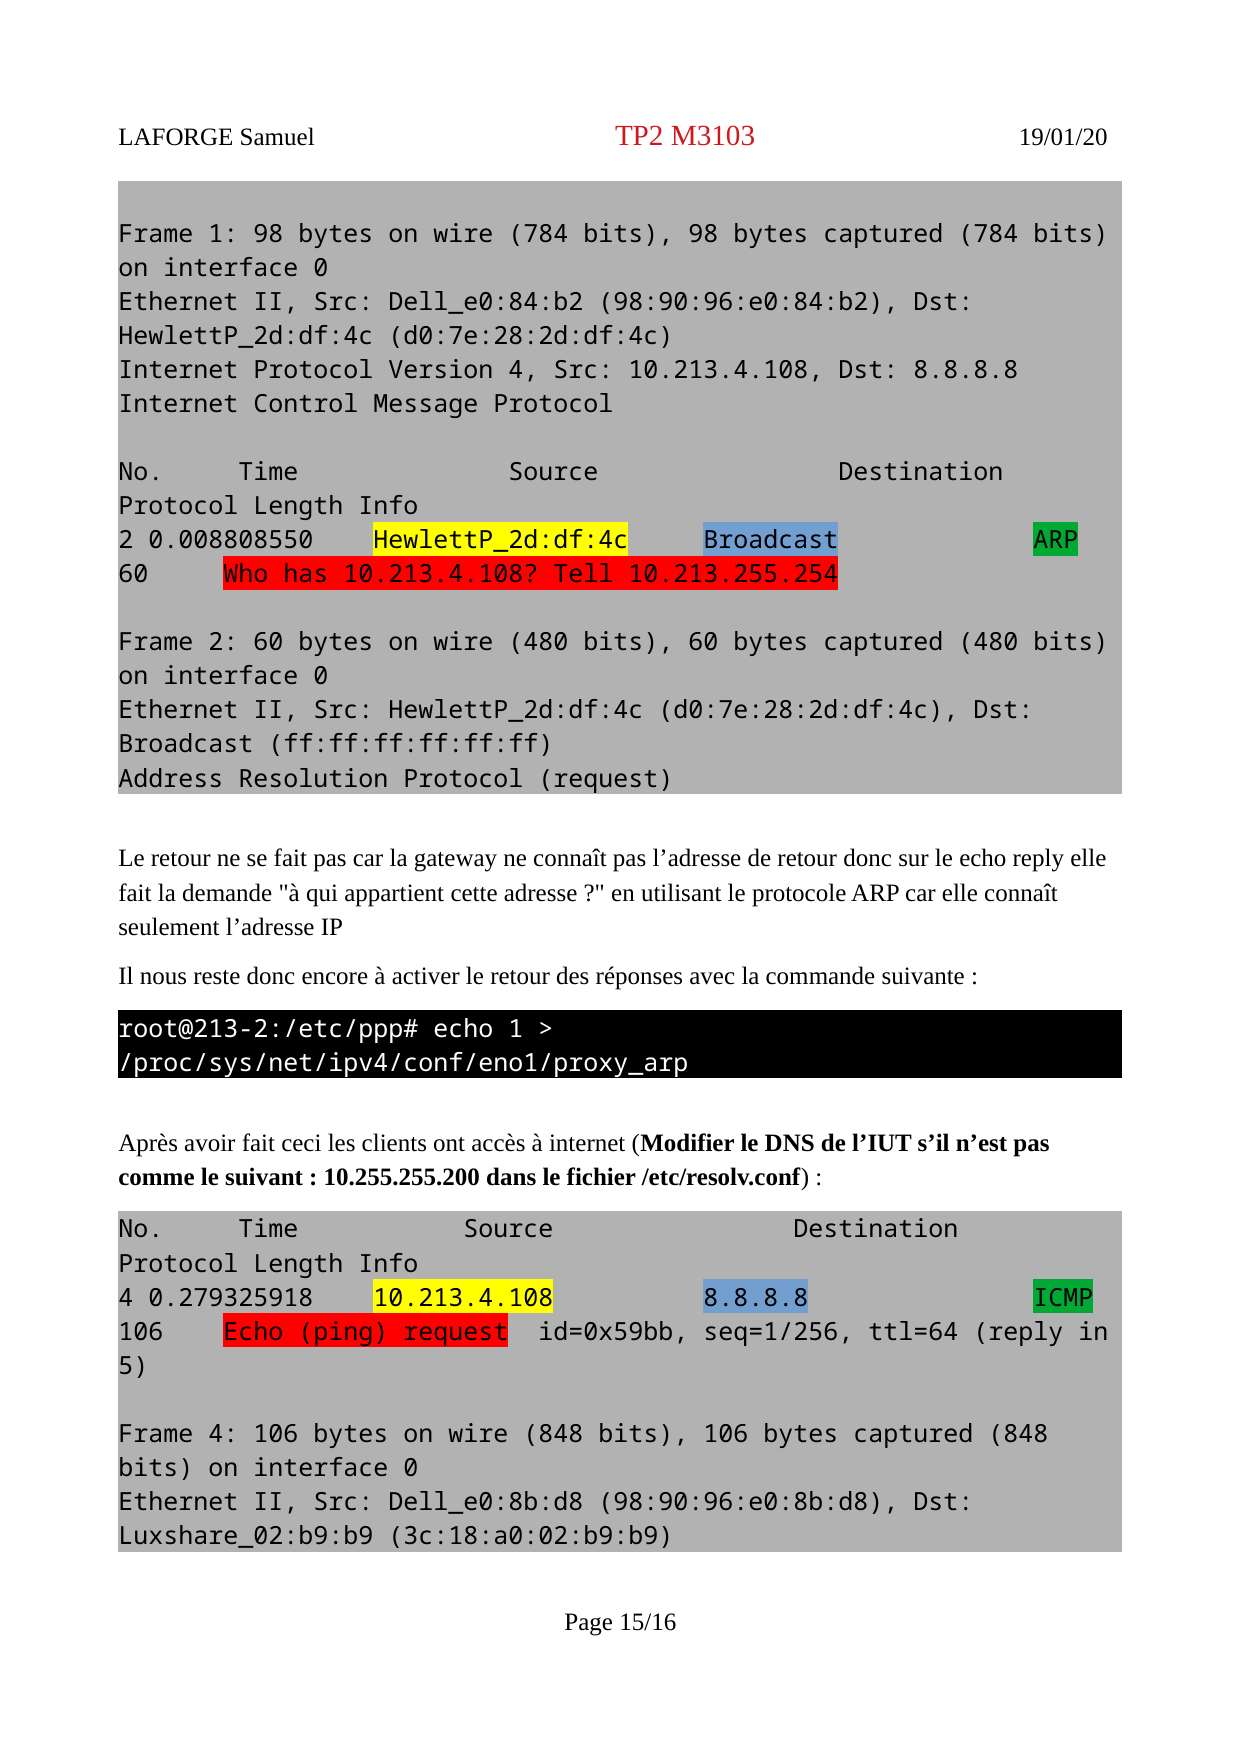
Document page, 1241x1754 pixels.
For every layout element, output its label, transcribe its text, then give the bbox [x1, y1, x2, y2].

text root@213-2:/etc/ppp# echo 1 > /proc/sys/net/ipv4/conf/eno1/proxy_arp [118, 1010, 1122, 1078]
text Après avoir fait ceci les clients ont accès à internet (Modifier le DNS de l’IUT s’il n’est pas comme le suivant : 10.255.255.200 dans le fichier /etc/resolv.conf) : [118, 1128, 1122, 1191]
text Il nous reste donc encore à activer le retour des réponses avec la commande suivante : [118, 961, 1122, 990]
text 2 0.008808550 HewlettP_2d:df:4c Broadcast ARP 60 Who has 10.213.4.108? Tell 10.213.255.254 [118, 522, 1122, 590]
text Frame 1: 98 bytes on wire (784 bits), 98 bytes captured (784 bits) on interface 0 [118, 215, 1122, 283]
text Address Resolution Protocol (request) [118, 760, 1122, 794]
text Internet Protocol Version 4, Src: 10.213.4.108, Dst: 8.8.8.8 [118, 351, 1122, 386]
text Ethernet II, Src: HewlettP_2d:df:4c (d0:7e:28:2d:df:4c), Dst: Broadcast (ff:ff:ff:ff:ff:ff) [118, 692, 1122, 760]
text Ethernet II, Src: Dell_e0:84:b2 (98:90:96:e0:84:b2), Dst: HewlettP_2d:df:4c (d0:7e:28:2d:df:4c) [118, 283, 1122, 351]
text Internet Control Message Protocol [118, 386, 1122, 419]
text No. Time Source Destination Protocol Length Info [118, 454, 1122, 522]
text Le retour ne se fait pas car la gateway ne connaît pas l’adresse de retour donc sur le echo reply elle fait la demande "à qui appartient cette adresse ?" en utilisant le protocole ARP car elle connaît seulement l’adresse IP [118, 843, 1122, 941]
text Frame 2: 60 bytes on wire (480 bits), 60 bytes captured (480 bits) on interface 0 [118, 624, 1122, 692]
text No. Time Source Destination Protocol Length Info 4 0.279325918 10.213.4.108 8.8.8.8 ICMP 106 Echo (ping) request id=0x59bb, seq=1/256, ttl=64 (reply in 5) Frame 4: 106 bytes on wire (848 bits), 106 bytes captured (848 bits) on interface 0 Ethernet II, Src: Dell_e0:8b:d8 (98:90:96:e0:8b:d8), Dst: Luxshare_02:b9:b9 (3c:18:a0:02:b9:b9) [118, 1211, 1122, 1552]
